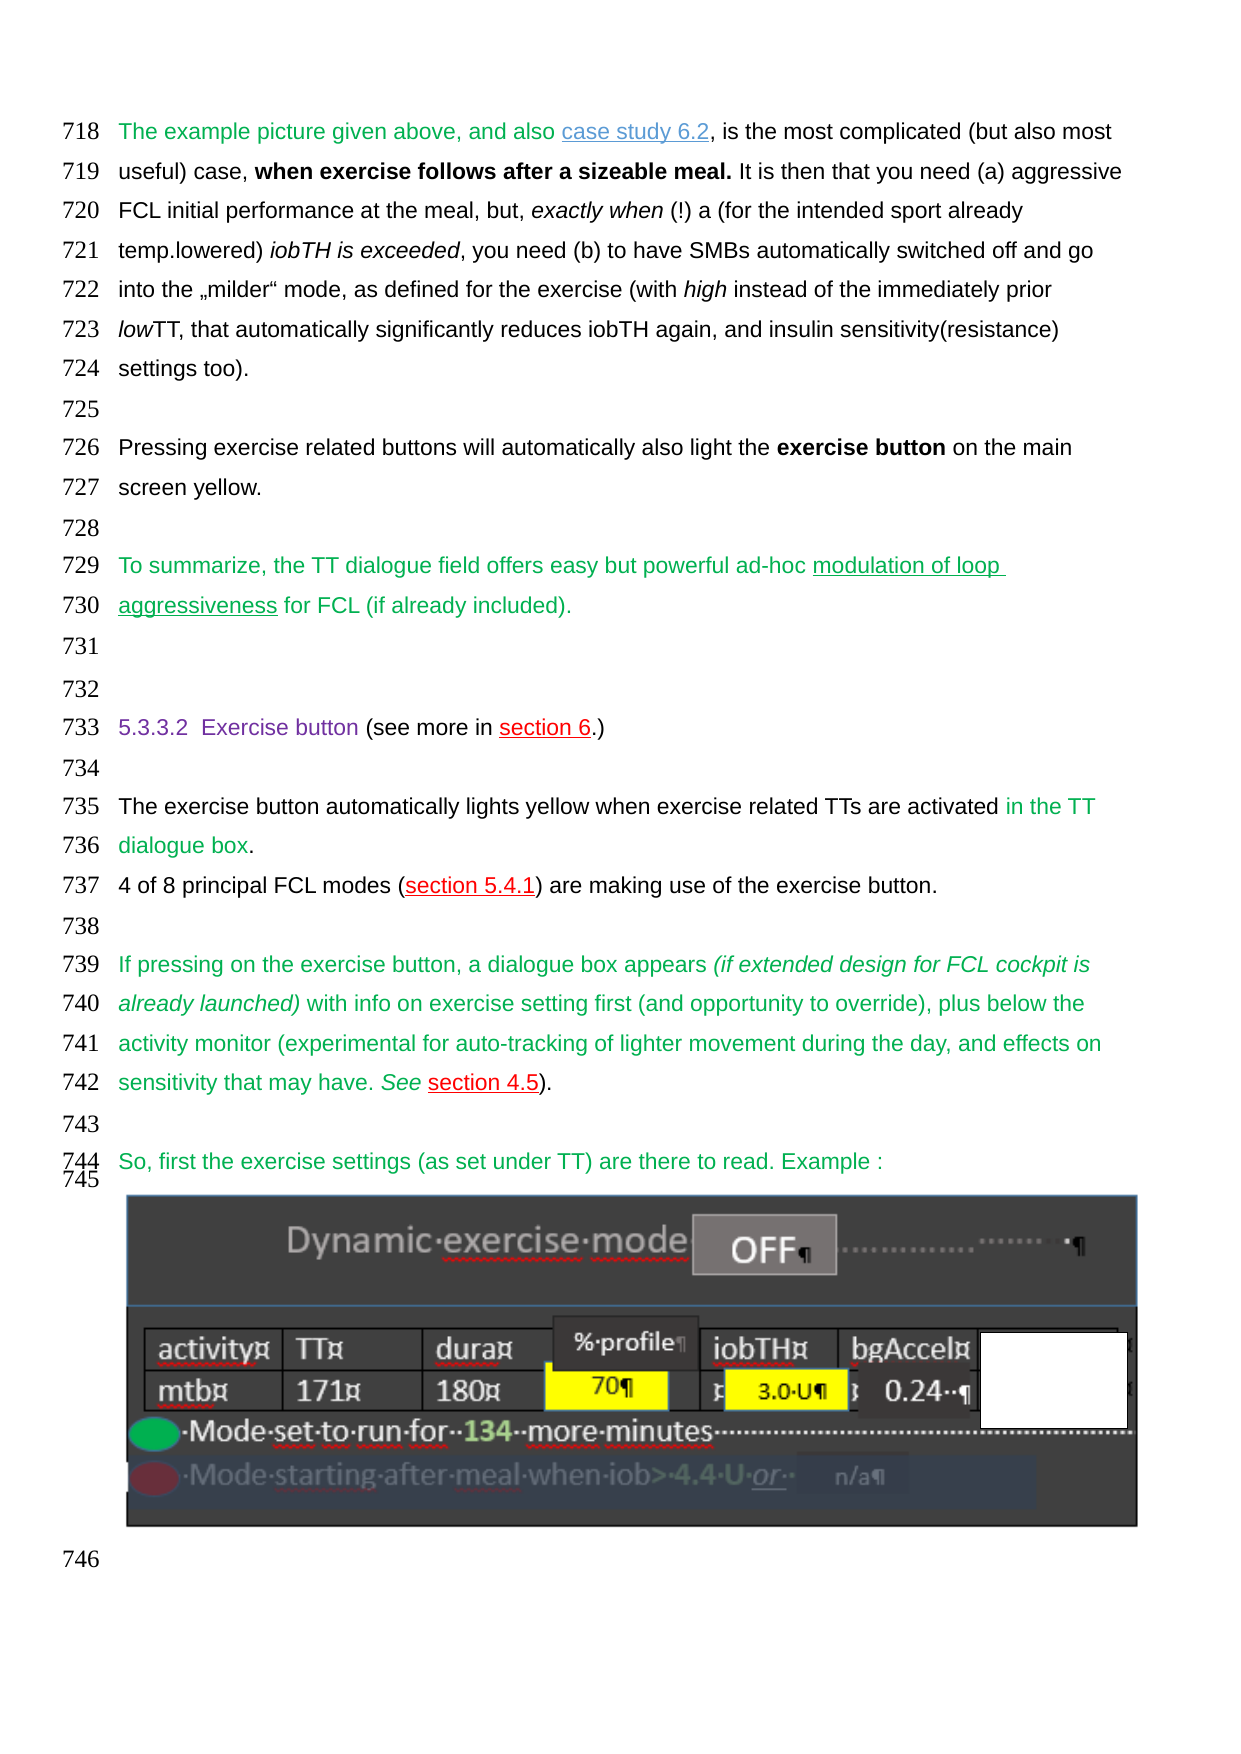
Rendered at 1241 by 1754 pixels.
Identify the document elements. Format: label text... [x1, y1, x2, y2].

text To summarize, the TT dialogue field offers easy but powerful ad-hoc modulation of loop aggressiveness for FCL (if already included). [118, 552, 1122, 618]
text The example picture given above, and also case study 6.2, is the most complicated (but also most useful) case, when exercise follows after a sizeable meal. It is then that you need (a) aggressive FCL initial performance at the meal, but, exactly when (!) a (for the intended sport already temp.lowered) iobTH is exceeded, you need (b) to have SMBs automatically switched off and go into the „milder“ mode, as defined for the exercise (with high instead of the immediately prior lowTT, that automatically significantly reduces iobTH again, and insulin sensitivity(resistance) settings too). [118, 118, 1122, 381]
text The exercise button automatically lights yellow when exercise related TTs are activated in the TT dialogue box. [118, 793, 1122, 859]
text 70 % [996, 1369, 1112, 1403]
text effect.sens. [996, 1340, 1112, 1369]
text So, first the exercise settings (as set under TT) are there to read. Example : [118, 1148, 1122, 1174]
text Pressing exercise related buttons will automatically also light the exercise button on the main screen yellow. [118, 434, 1122, 500]
text If pressing on the exercise button, a dialogue box appears (if extended design for FCL cockpit is already launched) with info on exercise setting first (and opportunity to override), plus below the activity monitor (experimental for auto-tracking of lighter movement during the day, and effects on sensitivity that may have. See section 4.5). [118, 951, 1122, 1096]
text 5.3.3.2 Exercise button (see more in section 6.) [118, 714, 1122, 740]
text 4 of 8 principal FCL modes (section 5.4.1) are making use of the exercise button. [118, 872, 1122, 898]
